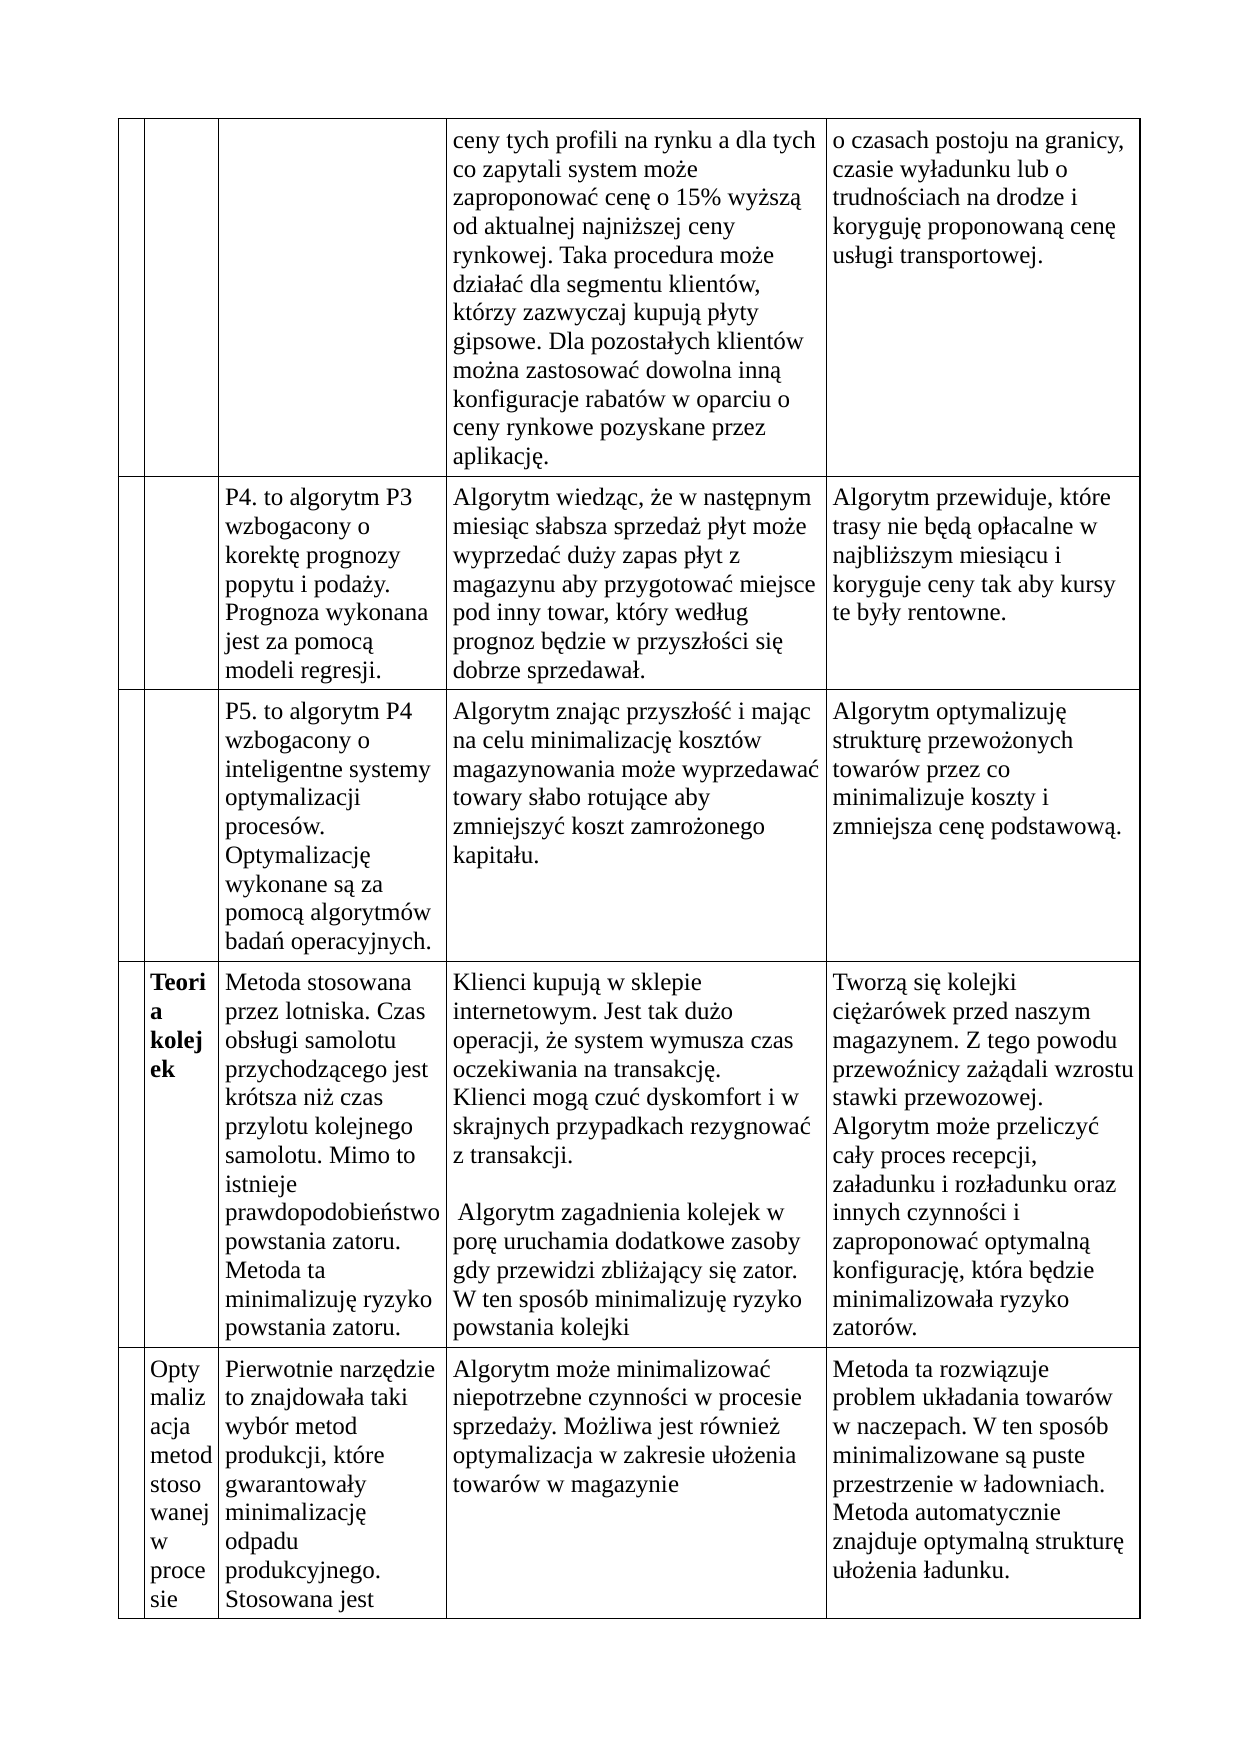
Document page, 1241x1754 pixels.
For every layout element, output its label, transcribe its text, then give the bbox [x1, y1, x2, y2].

table_cell P4. to algorytm P3 wzbogacony o korektę prognozy popytu i podaży. Prognoza wykonana jest za pomocą modeli regresji. [219, 477, 446, 689]
table_cell Algorytm przewiduje, które trasy nie będą opłacalne w najbliższym miesiącu i koryguje ceny tak aby kursy te były rentowne. [827, 477, 1139, 689]
table_cell Algorytm wiedząc, że w następnym miesiąc słabsza sprzedaż płyt może wyprzedać duży zapas płyt z magazynu aby przygotować miejsce pod inny towar, który według prognoz będzie w przyszłości się dobrze sprzedawał. [447, 477, 826, 689]
table_cell [119, 1348, 144, 1618]
table_cell [145, 119, 218, 476]
table_cell [145, 690, 218, 961]
table_cell Algorytm znając przyszłość i mając na celu minimalizację kosztów magazynowania może wyprzedawać towary słabo rotujące aby zmniejszyć koszt zamrożonego kapitału. [447, 690, 826, 961]
table_cell Metoda ta rozwiązuje problem układania towarów w naczepach. W ten sposób minimalizowane są puste przestrzenie w ładowniach. Metoda automatycznie znajduje optymalną strukturę ułożenia ładunku. [827, 1348, 1139, 1618]
table_cell [119, 962, 144, 1347]
table_cell Tworzą się kolejki ciężarówek przed naszym magazynem. Z tego powodu przewoźnicy zażądali wzrostu stawki przewozowej. Algorytm może przeliczyć cały proces recepcji, załadunku i rozładunku oraz innych czynności i zaproponować optymalną konfigurację, która będzie minimalizowała ryzyko zatorów. [827, 962, 1139, 1347]
table_cell Algorytm może minimalizować niepotrzebne czynności w procesie sprzedaży. Możliwa jest również optymalizacja w zakresie ułożenia towarów w magazynie [447, 1348, 826, 1618]
table_cell [119, 477, 144, 689]
table_cell Klienci kupują w sklepie internetowym. Jest tak dużo operacji, że system wymusza czas oczekiwania na transakcję. Klienci mogą czuć dyskomfort i w skrajnych przypadkach rezygnować z transakcji. Algorytm zagadnienia kolejek w porę uruchamia dodatkowe zasoby gdy przewidzi zbliżający się zator. W ten sposób minimalizuję ryzyko powstania kolejki [447, 962, 826, 1347]
table_cell [119, 690, 144, 961]
table_cell Teoria kolejek [145, 962, 218, 1347]
table_cell Algorytm optymalizuję strukturę przewożonych towarów przez co minimalizuje koszty i zmniejsza cenę podstawową. [827, 690, 1139, 961]
table_cell P5. to algorytm P4 wzbogacony o inteligentne systemy optymalizacji procesów. Optymalizację wykonane są za pomocą algorytmów badań operacyjnych. [219, 690, 446, 961]
table_cell Metoda stosowana przez lotniska. Czas obsługi samolotu przychodzącego jest krótsza niż czas przylotu kolejnego samolotu. Mimo to istnieje prawdopodobieństwo powstania zatoru. Metoda ta minimalizuję ryzyko powstania zatoru. [219, 962, 446, 1347]
table_cell Optymalizacja metod stosowanej w procesie [145, 1348, 218, 1618]
table_cell [119, 119, 144, 476]
table_cell o czasach postoju na granicy, czasie wyładunku lub o trudnościach na drodze i koryguję proponowaną cenę usługi transportowej. [827, 119, 1139, 476]
table_cell ceny tych profili na rynku a dla tych co zapytali system może zaproponować cenę o 15% wyższą od aktualnej najniższej ceny rynkowej. Taka procedura może działać dla segmentu klientów, którzy zazwyczaj kupują płyty gipsowe. Dla pozostałych klientów można zastosować dowolna inną konfiguracje rabatów w oparciu o ceny rynkowe pozyskane przez aplikację. [447, 119, 826, 476]
table_cell Pierwotnie narzędzie to znajdowała taki wybór metod produkcji, które gwarantowały minimalizację odpadu produkcyjnego. Stosowana jest [219, 1348, 446, 1618]
table_cell [219, 119, 446, 476]
table_cell [145, 477, 218, 689]
